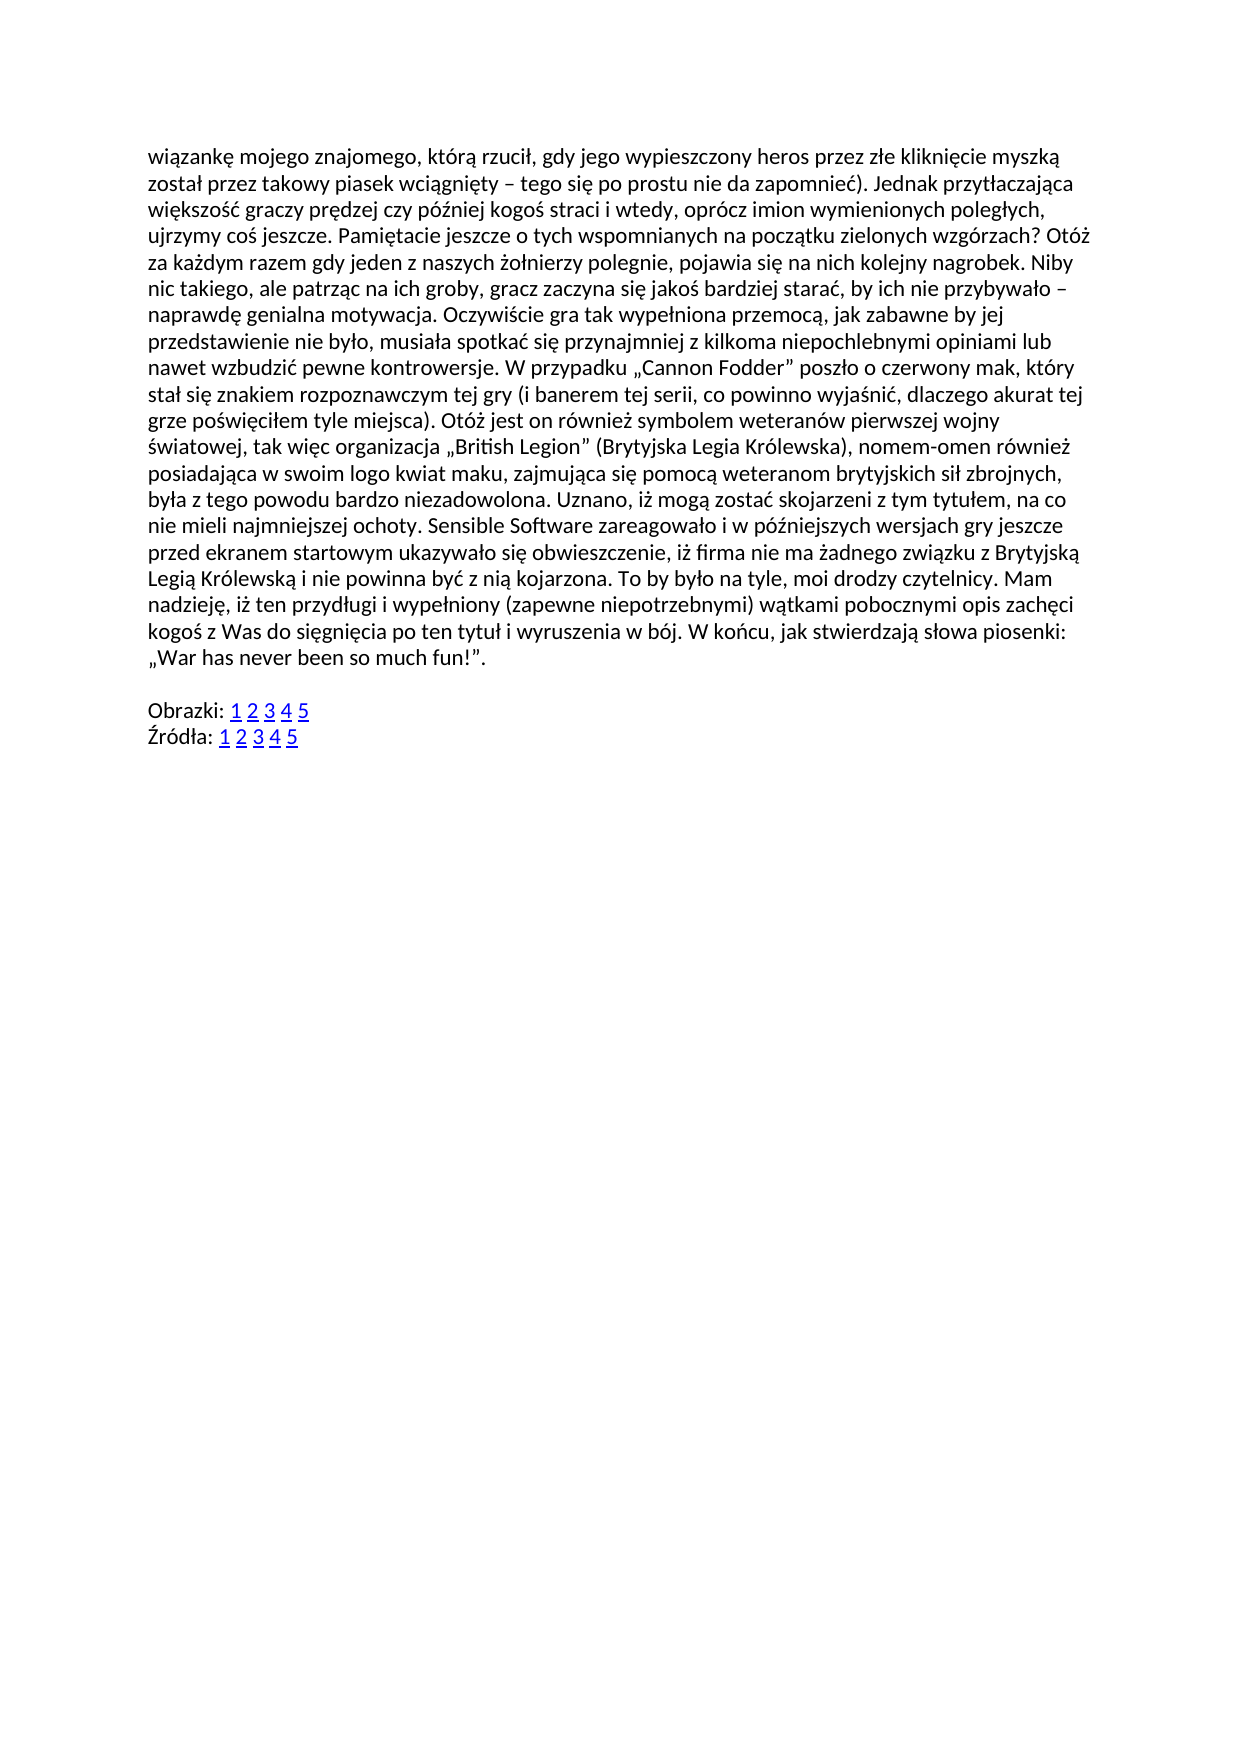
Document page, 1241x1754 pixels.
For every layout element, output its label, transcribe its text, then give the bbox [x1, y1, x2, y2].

text Źródła: 1 2 3 4 5 [148, 727, 1093, 750]
text Obrazki: 1 2 3 4 5 [148, 701, 1093, 724]
text wiązankę mojego znajomego, którą rzucił, gdy jego wypieszczony heros przez złe kliknięcie myszką został przez takowy piasek wciągnięty – tego się po prostu nie da zapomnieć). Jednak przytłaczająca większość graczy prędzej czy później kogoś straci i wtedy, oprócz imion wymienionych poległych, ujrzymy coś jeszcze. Pamiętacie jeszcze o tych wspomnianych na początku zielonych wzgórzach? Otóż za każdym razem gdy jeden z naszych żołnierzy polegnie, pojawia się na nich kolejny nagrobek. Niby nic takiego, ale patrząc na ich groby, gracz zaczyna się jakoś bardziej starać, by ich nie przybywało – naprawdę genialna motywacja. Oczywiście gra tak wypełniona przemocą, jak zabawne by jej przedstawienie nie było, musiała spotkać się przynajmniej z kilkoma niepochlebnymi opiniami lub nawet wzbudzić pewne kontrowersje. W przypadku „Cannon Fodder” poszło o czerwony mak, który stał się znakiem rozpoznawczym tej gry (i banerem tej serii, co powinno wyjaśnić, dlaczego akurat tej grze poświęciłem tyle miejsca). Otóż jest on również symbolem weteranów pierwszej wojny światowej, tak więc organizacja „British Legion” (Brytyjska Legia Królewska), nomem-omen również posiadająca w swoim logo kwiat maku, zajmująca się pomocą weteranom brytyjskich sił zbrojnych, była z tego powodu bardzo niezadowolona. Uznano, iż mogą zostać skojarzeni z tym tytułem, na co nie mieli najmniejszej ochoty. Sensible Software zareagowało i w późniejszych wersjach gry jeszcze przed ekranem startowym ukazywało się obwieszczenie, iż firma nie ma żadnego związku z Brytyjską Legią Królewską i nie powinna być z nią kojarzona. To by było na tyle, moi drodzy czytelnicy. Mam nadzieję, iż ten przydługi i wypełniony (zapewne niepotrzebnymi) wątkami pobocznymi opis zachęci kogoś z Was do sięgnięcia po ten tytuł i wyruszenia w bój. W końcu, jak stwierdzają słowa piosenki: „War has never been so much fun!”. [148, 148, 1093, 671]
